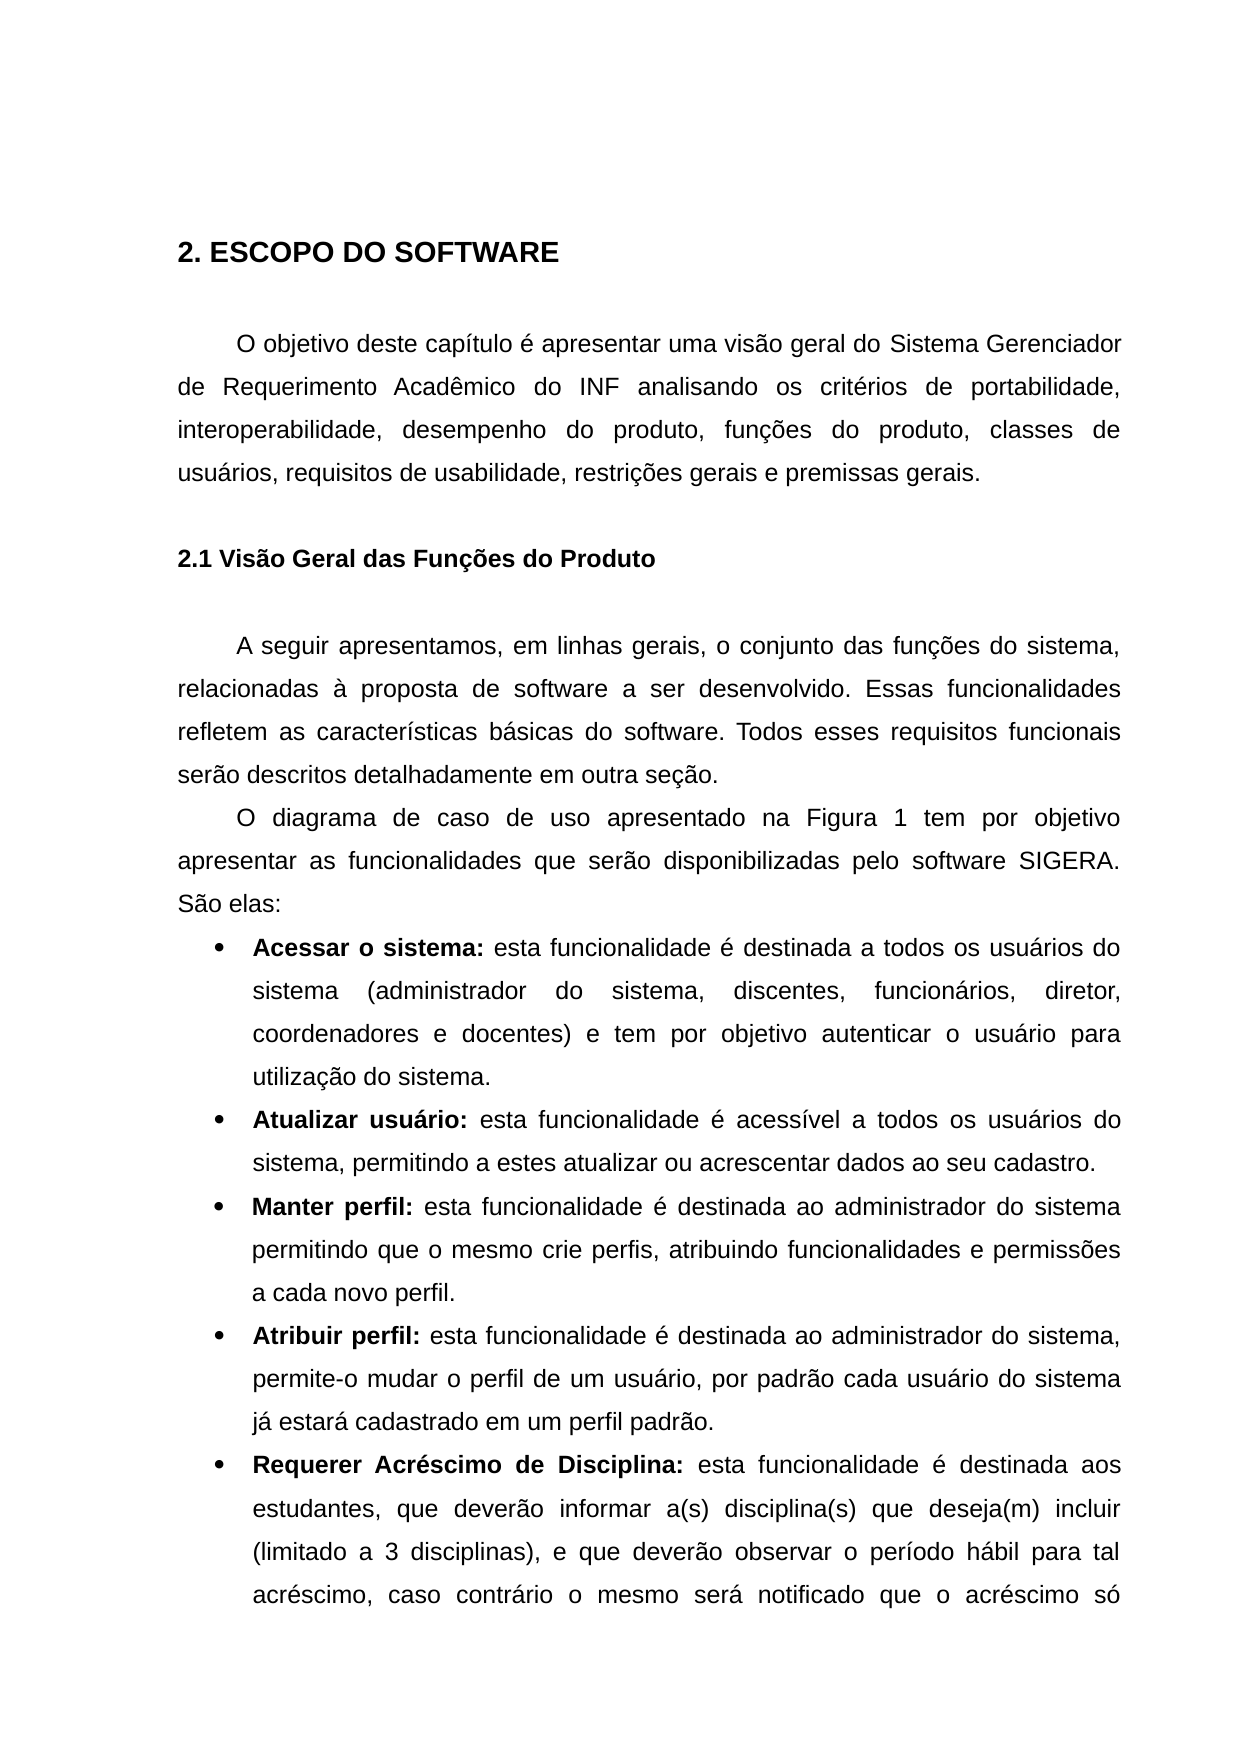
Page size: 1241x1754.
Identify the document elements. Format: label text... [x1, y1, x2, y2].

list Atualizar usuário: esta funcionalidade é acessível a todos os usuários do sistema, permitindo a estes atualizar ou acrescentar dados ao seu cadastro. [215, 1105, 1122, 1177]
text O diagrama de caso de uso apresentado na Figura 1 tem por objetivo apresentar as funcionalidades que serão disponibilizadas pelo software SIGERA. São elas: [177, 803, 1122, 918]
list Requerer Acréscimo de Disciplina: esta funcionalidade é destinada aos estudantes, que deverão informar a(s) disciplina(s) que deseja(m) incluir (limitado a 3 disciplinas), e que deverão observar o período hábil para tal acréscimo, caso contrário o mesmo será notificado que o acréscimo só [215, 1451, 1122, 1609]
text 2.1 Visão Geral das Funções do Produto [177, 544, 1122, 573]
text O objetivo deste capítulo é apresentar uma visão geral do Sistema Gerenciador de Requerimento Acadêmico do INF analisando os critérios de portabilidade, interoperabilidade, desempenho do produto, funções do produto, classes de usuários, requisitos de usabilidade, restrições gerais e premissas gerais. [177, 329, 1122, 487]
list Manter perfil: esta funcionalidade é destinada ao administrador do sistema permitindo que o mesmo crie perfis, atribuindo funcionalidades e permissões a cada novo perfil. [214, 1192, 1122, 1307]
list Atribuir perfil: esta funcionalidade é destinada ao administrador do sistema, permite-o mudar o perfil de um usuário, por padrão cada usuário do sistema já estará cadastrado em um perfil padrão. [215, 1321, 1122, 1436]
list Acessar o sistema: esta funcionalidade é destinada a todos os usuários do sistema (administrador do sistema, discentes, funcionários, diretor, coordenadores e docentes) e tem por objetivo autenticar o usuário para utilização do sistema. [215, 933, 1122, 1091]
text A seguir apresentamos, em linhas gerais, o conjunto das funções do sistema, relacionadas à proposta de software a ser desenvolvido. Essas funcionalidades refletem as características básicas do software. Todos esses requisitos funcionais serão descritos detalhadamente em outra seção. [177, 631, 1122, 789]
text 2. ESCOPO DO SOFTWARE [177, 235, 1122, 269]
